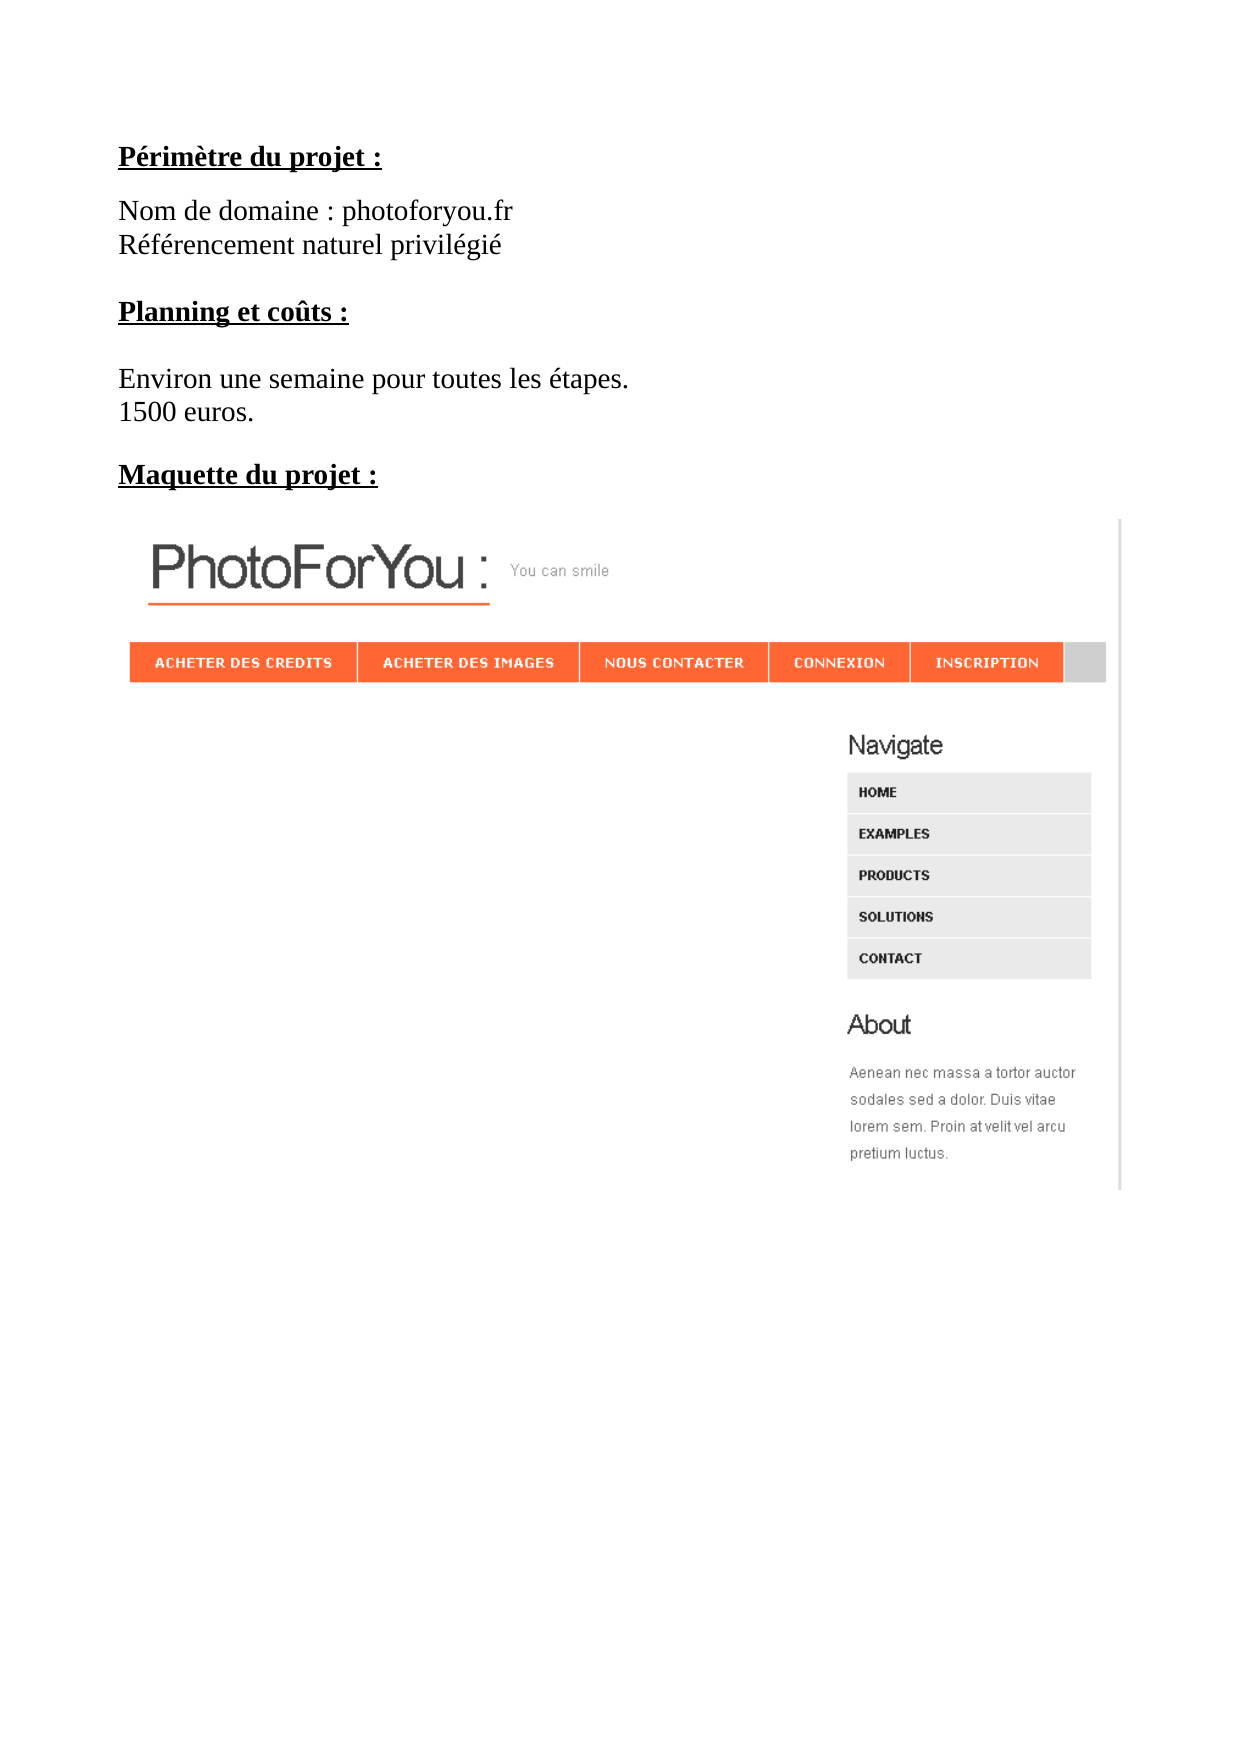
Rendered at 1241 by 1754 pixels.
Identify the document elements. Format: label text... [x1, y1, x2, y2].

text Planning et coûts : [118, 294, 1122, 327]
text Référencement naturel privilégié [118, 227, 1122, 260]
text 1500 euros. [118, 394, 1122, 428]
subtitle Périmètre du projet : [118, 139, 1122, 172]
text Maquette du projet : [118, 457, 1122, 490]
picture [119, 519, 1122, 1190]
text Environ une semaine pour toutes les étapes. [118, 327, 1122, 394]
text Nom de domaine : photoforyou.fr [118, 193, 1122, 227]
